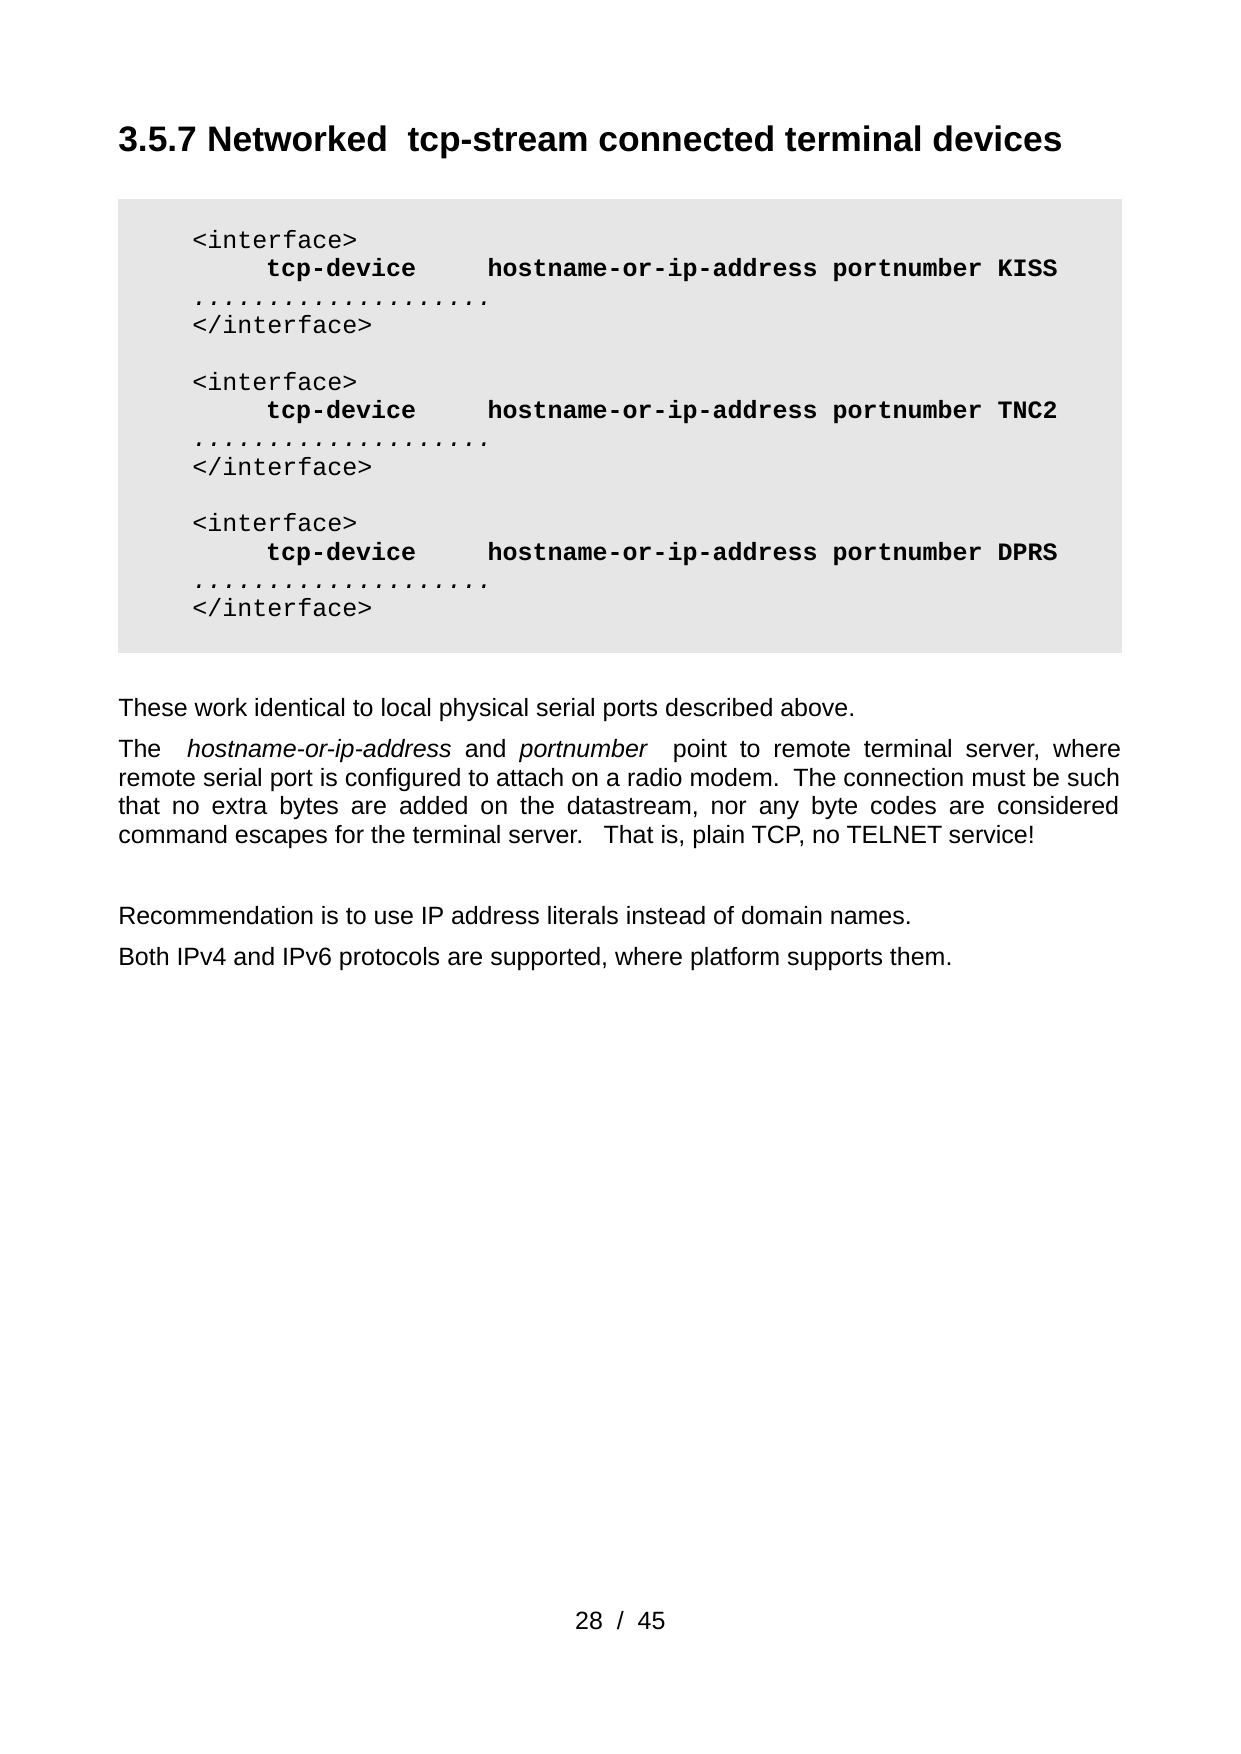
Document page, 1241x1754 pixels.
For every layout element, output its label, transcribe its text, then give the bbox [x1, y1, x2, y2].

text tcp-device hostname-or-ip-address portnumber TNC2 [118, 398, 1122, 426]
text <interface> [118, 511, 1122, 539]
text </interface> [118, 454, 1122, 483]
text Recommendation is to use IP address literals instead of domain names. [118, 901, 1122, 930]
text </interface> [118, 313, 1122, 341]
text .................... [118, 284, 1122, 313]
text tcp-device hostname-or-ip-address portnumber KISS [118, 256, 1122, 284]
text .................... [118, 568, 1122, 596]
text .................... [118, 426, 1122, 454]
text </interface> [118, 596, 1122, 624]
text The hostname-or-ip-address and portnumber point to remote terminal server, where remote serial port is configured to attach on a radio modem. The connection must be such that no extra bytes are added on the datastream, nor any byte codes are considered command escapes for the terminal server. That is, plain TCP, no TELNET service! [118, 734, 1122, 849]
subtitle Networked tcp-stream connected terminal devices [118, 118, 1122, 159]
text <interface> [118, 228, 1122, 256]
text <interface> [118, 369, 1122, 398]
text These work identical to local physical serial ports described above. [118, 693, 1122, 722]
text Both IPv4 and IPv6 protocols are supported, where platform supports them. [118, 942, 1122, 970]
text tcp-device hostname-or-ip-address portnumber DPRS [118, 539, 1122, 568]
